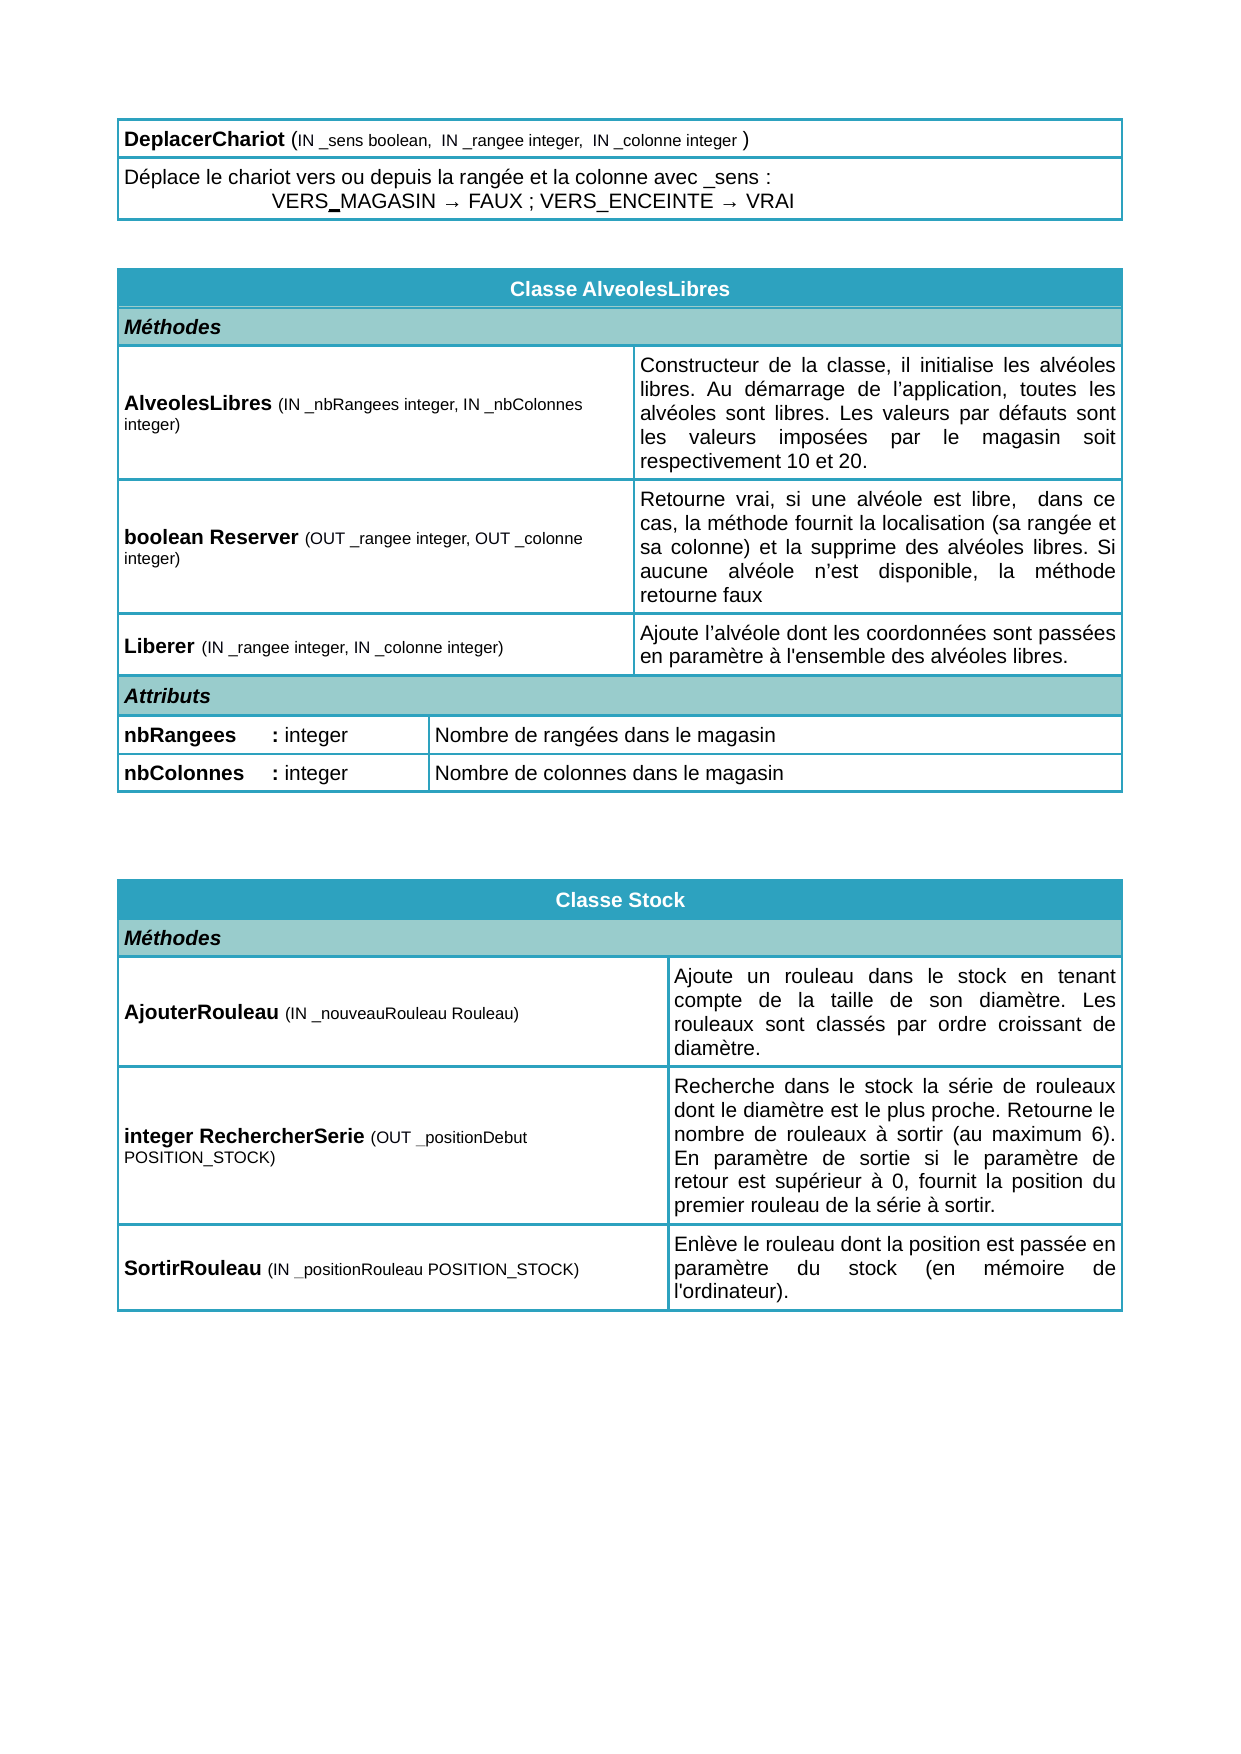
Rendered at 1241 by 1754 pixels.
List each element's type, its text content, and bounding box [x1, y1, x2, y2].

table_cell Enlève le rouleau dont la position est passée en paramètre du stock (en mémoire de l'ordinateur). [670, 1226, 1121, 1309]
table_cell Méthodes [119, 920, 1121, 955]
table_cell Ajoute un rouleau dans le stock en tenant compte de la taille de son diamètre. Les rouleaux sont classés par ordre croissant de diamètre. [670, 958, 1121, 1065]
table_cell SortirRouleau (IN _positionRouleau POSITION_STOCK) [119, 1226, 667, 1309]
table_cell Liberer (IN _rangee integer, IN _colonne integer) [119, 615, 633, 674]
table_cell integer RechercherSerie (OUT _positionDebut POSITION_STOCK) [119, 1068, 667, 1223]
table_cell Déplace le chariot vers ou depuis la rangée et la colonne avec _sens : VERS_MAGASIN → FAUX ; VERS_ENCEINTE → VRAI [119, 159, 1121, 218]
table_cell Nombre de colonnes dans le magasin [430, 755, 1121, 790]
table_cell AlveolesLibres (IN _nbRangees integer, IN _nbColonnes integer) [119, 347, 633, 478]
table_header DeplacerChariot (IN _sens boolean, IN _rangee integer, IN _colonne integer ) [119, 121, 1121, 156]
table_cell nbColonnes : integer [119, 755, 428, 790]
table_cell AjouterRouleau (IN _nouveauRouleau Rouleau) [119, 958, 667, 1065]
table_header Classe Stock [119, 882, 1121, 917]
table_cell Méthodes [119, 309, 1121, 344]
table_cell boolean Reserver (OUT _rangee integer, OUT _colonne integer) [119, 481, 633, 612]
table_cell Ajoute l’alvéole dont les coordonnées sont passées en paramètre à l'ensemble des alvéoles libres. [635, 615, 1121, 674]
table_cell Recherche dans le stock la série de rouleaux dont le diamètre est le plus proche. Retourne le nombre de rouleaux à sortir (au maximum 6). En paramètre de sortie si le paramètre de retour est supérieur à 0, fournit la position du premier rouleau de la série à sortir. [670, 1068, 1121, 1223]
table_cell Retourne vrai, si une alvéole est libre, dans ce cas, la méthode fournit la localisation (sa rangée et sa colonne) et la supprime des alvéoles libres. Si aucune alvéole n’est disponible, la méthode retourne faux [635, 481, 1121, 612]
table_header Classe AlveolesLibres [119, 271, 1121, 306]
table_cell nbRangees : integer [119, 717, 428, 752]
table_cell Nombre de rangées dans le magasin [430, 717, 1121, 752]
table_cell Attributs [119, 677, 1121, 714]
table_cell Constructeur de la classe, il initialise les alvéoles libres. Au démarrage de l’application, toutes les alvéoles sont libres. Les valeurs par défauts sont les valeurs imposées par le magasin soit respectivement 10 et 20. [635, 347, 1121, 478]
